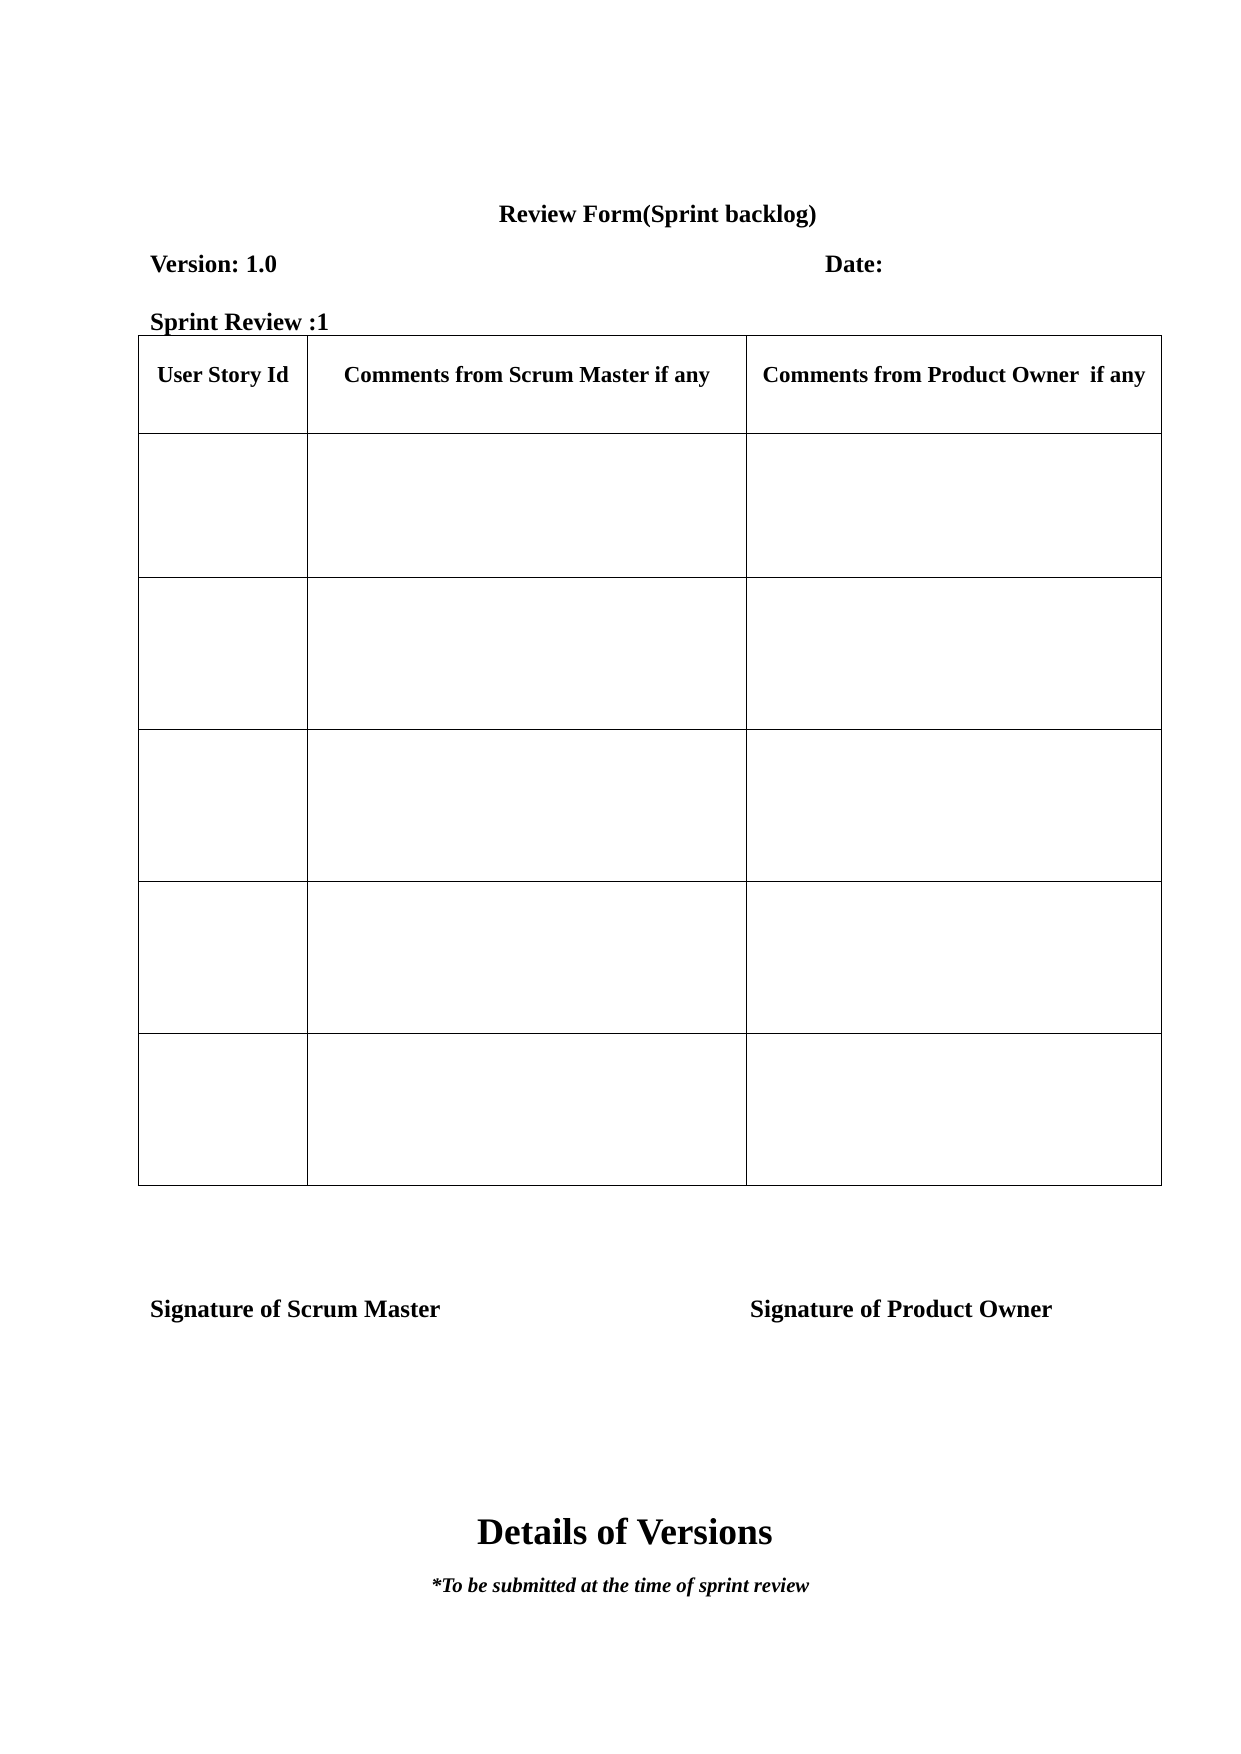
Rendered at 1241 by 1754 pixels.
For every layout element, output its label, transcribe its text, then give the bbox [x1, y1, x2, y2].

table_header Comments from Scrum Master if any [308, 336, 746, 433]
table_cell [747, 882, 1161, 1033]
text Review Form(Sprint backlog) [225, 199, 1090, 228]
table_cell [308, 578, 746, 729]
text *To be submitted at the time of sprint review [150, 1573, 1090, 1597]
table_cell [139, 578, 307, 729]
table_cell [747, 434, 1161, 577]
text Sprint Review :1 [150, 307, 1090, 335]
table_cell [308, 434, 746, 577]
table_cell [308, 1034, 746, 1185]
table_cell [139, 882, 307, 1033]
table_cell [308, 730, 746, 881]
table_header Comments from Product Owner if any [747, 336, 1161, 433]
table_cell [747, 1034, 1161, 1185]
table_cell [308, 882, 746, 1033]
table_cell [747, 578, 1161, 729]
table_header User Story Id [139, 336, 307, 433]
text Version: 1.0 Date: [150, 249, 1090, 278]
table_cell [139, 434, 307, 577]
table_cell [139, 730, 307, 881]
text Signature of Scrum Master Signature of Product Owner [150, 1294, 1090, 1323]
table_cell [139, 1034, 307, 1185]
table_cell [747, 730, 1161, 881]
text Details of Versions [150, 1509, 1090, 1552]
